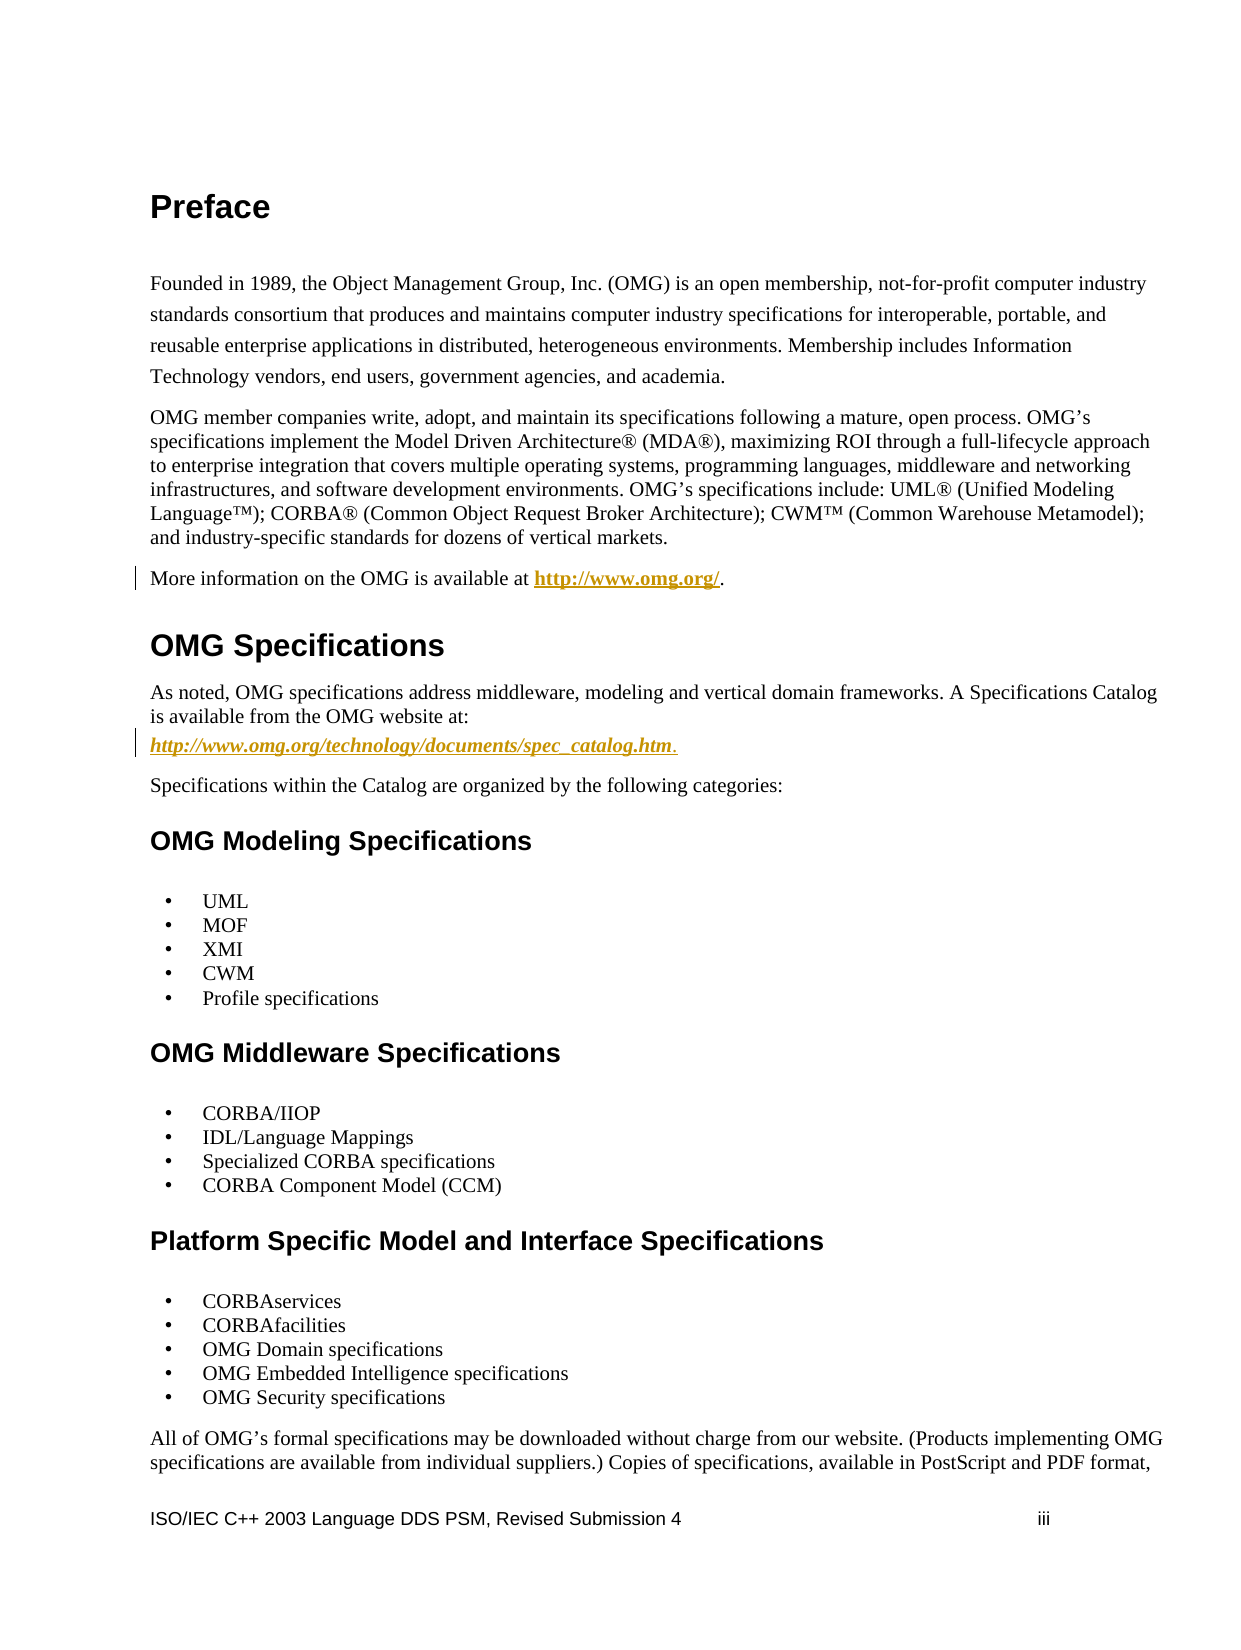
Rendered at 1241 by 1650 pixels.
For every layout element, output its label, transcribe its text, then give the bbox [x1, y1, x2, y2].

list UML [165, 889, 1152, 913]
text OMG member companies write, adopt, and maintain its specifications following a mature, open process. OMG’s specifications implement the Model Driven Architecture® (MDA®), maximizing ROI through a full-lifecycle approach to enterprise integration that covers multiple operating systems, programming languages, middleware and networking infrastructures, and software development environments. OMG’s specifications include: UML® (Unified Modeling Language™); CORBA® (Common Object Request Broker Architecture); CWM™ (Common Warehouse Metamodel); and industry-specific standards for dozens of vertical markets. [150, 405, 1166, 549]
subtitle Preface [150, 187, 1166, 226]
list CORBAfacilities [165, 1313, 1152, 1337]
list CORBA Component Model (CCM) [165, 1173, 1152, 1197]
text As noted, OMG specifications address middleware, modeling and vertical domain frameworks. A Specifications Catalog is available from the OMG website at: [150, 680, 1166, 728]
list OMG Embedded Intelligence specifications [165, 1361, 1152, 1385]
list CWM [165, 961, 1152, 985]
text http://www.omg.org/technology/documents/spec_catalog.htm. [150, 728, 1166, 757]
list OMG Security specifications [165, 1385, 1152, 1409]
text OMG Specifications [150, 627, 1166, 663]
text Founded in 1989, the Object Management Group, Inc. (OMG) is an open membership, not-for-profit computer industry standards consortium that produces and maintains computer industry specifications for interoperable, portable, and reusable enterprise applications in distributed, heterogeneous environments. Membership includes Information Technology vendors, end users, government agencies, and academia. [150, 263, 1166, 388]
text Specifications within the Catalog are organized by the following categories: [150, 773, 1166, 797]
list OMG Domain specifications [165, 1337, 1152, 1361]
list Profile specifications [165, 985, 1152, 1009]
text Platform Specific Model and Interface Specifications [150, 1224, 1166, 1287]
text OMG Modeling Specifications [150, 824, 1166, 887]
text More information on the OMG is available at http://www.omg.org/. [150, 566, 1166, 590]
text OMG Middleware Specifications [150, 1037, 1166, 1099]
list XMI [165, 937, 1152, 961]
list CORBAservices [165, 1289, 1152, 1313]
list CORBA/IIOP [165, 1101, 1152, 1125]
list Specialized CORBA specifications [165, 1149, 1152, 1173]
list MOF [165, 913, 1152, 937]
list IDL/Language Mappings [165, 1125, 1152, 1149]
text All of OMG’s formal specifications may be downloaded without charge from our website. (Products implementing OMG specifications are available from individual suppliers.) Copies of specifications, available in PostScript and PDF format, [150, 1426, 1166, 1474]
